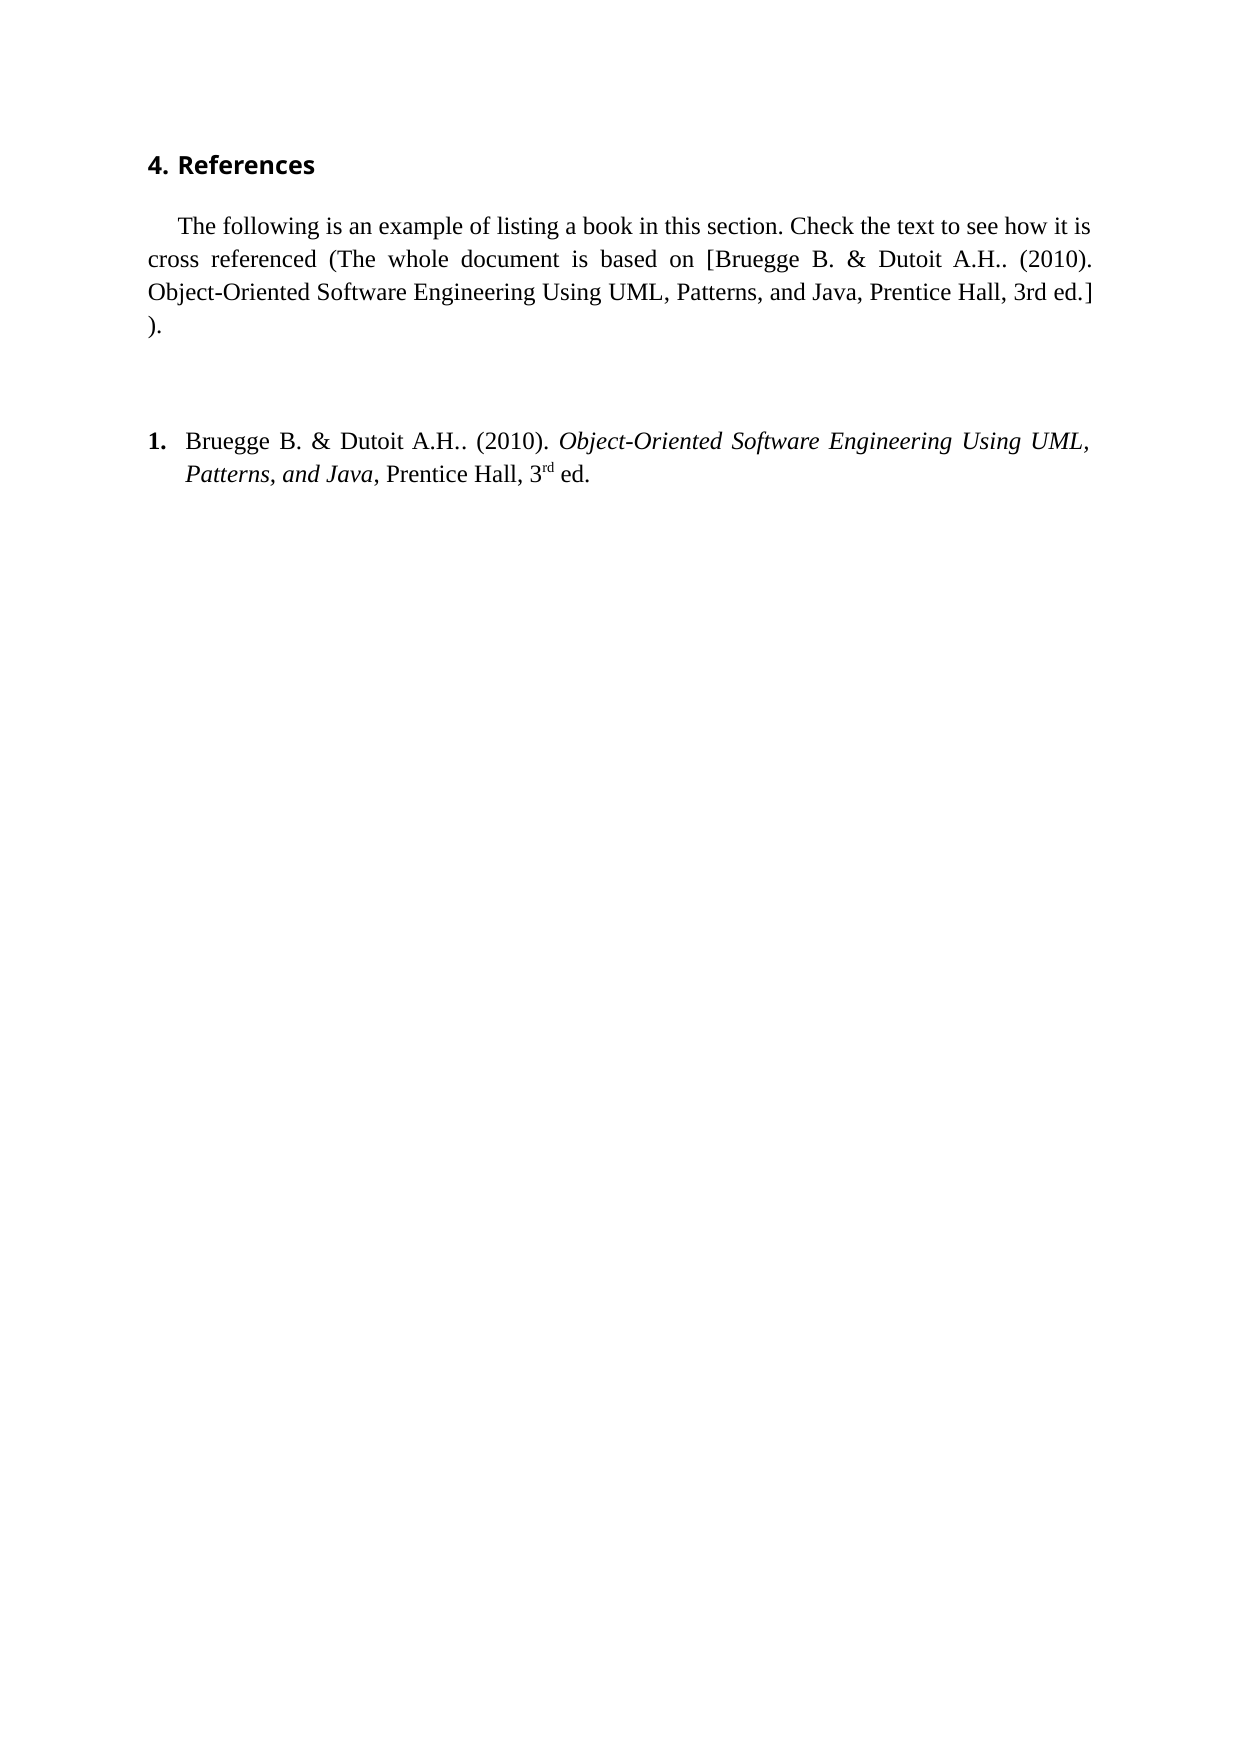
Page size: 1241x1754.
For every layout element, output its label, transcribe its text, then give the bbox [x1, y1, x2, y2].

list Bruegge B. & Dutoit A.H.. (2010). Object-Oriented Software Engineering Using UML, Patterns, and Java, Prentice Hall, 3rd ed. [148, 426, 1093, 488]
text The following is an example of listing a book in this section. Check the text to see how it is cross referenced (The whole document is based on [Bruegge B. & Dutoit A.H.. (2010). Object-Oriented Software Engineering Using UML, Patterns, and Java, Prentice Hall, 3rd ed.]). [148, 211, 1093, 339]
subtitle References [148, 148, 1093, 182]
